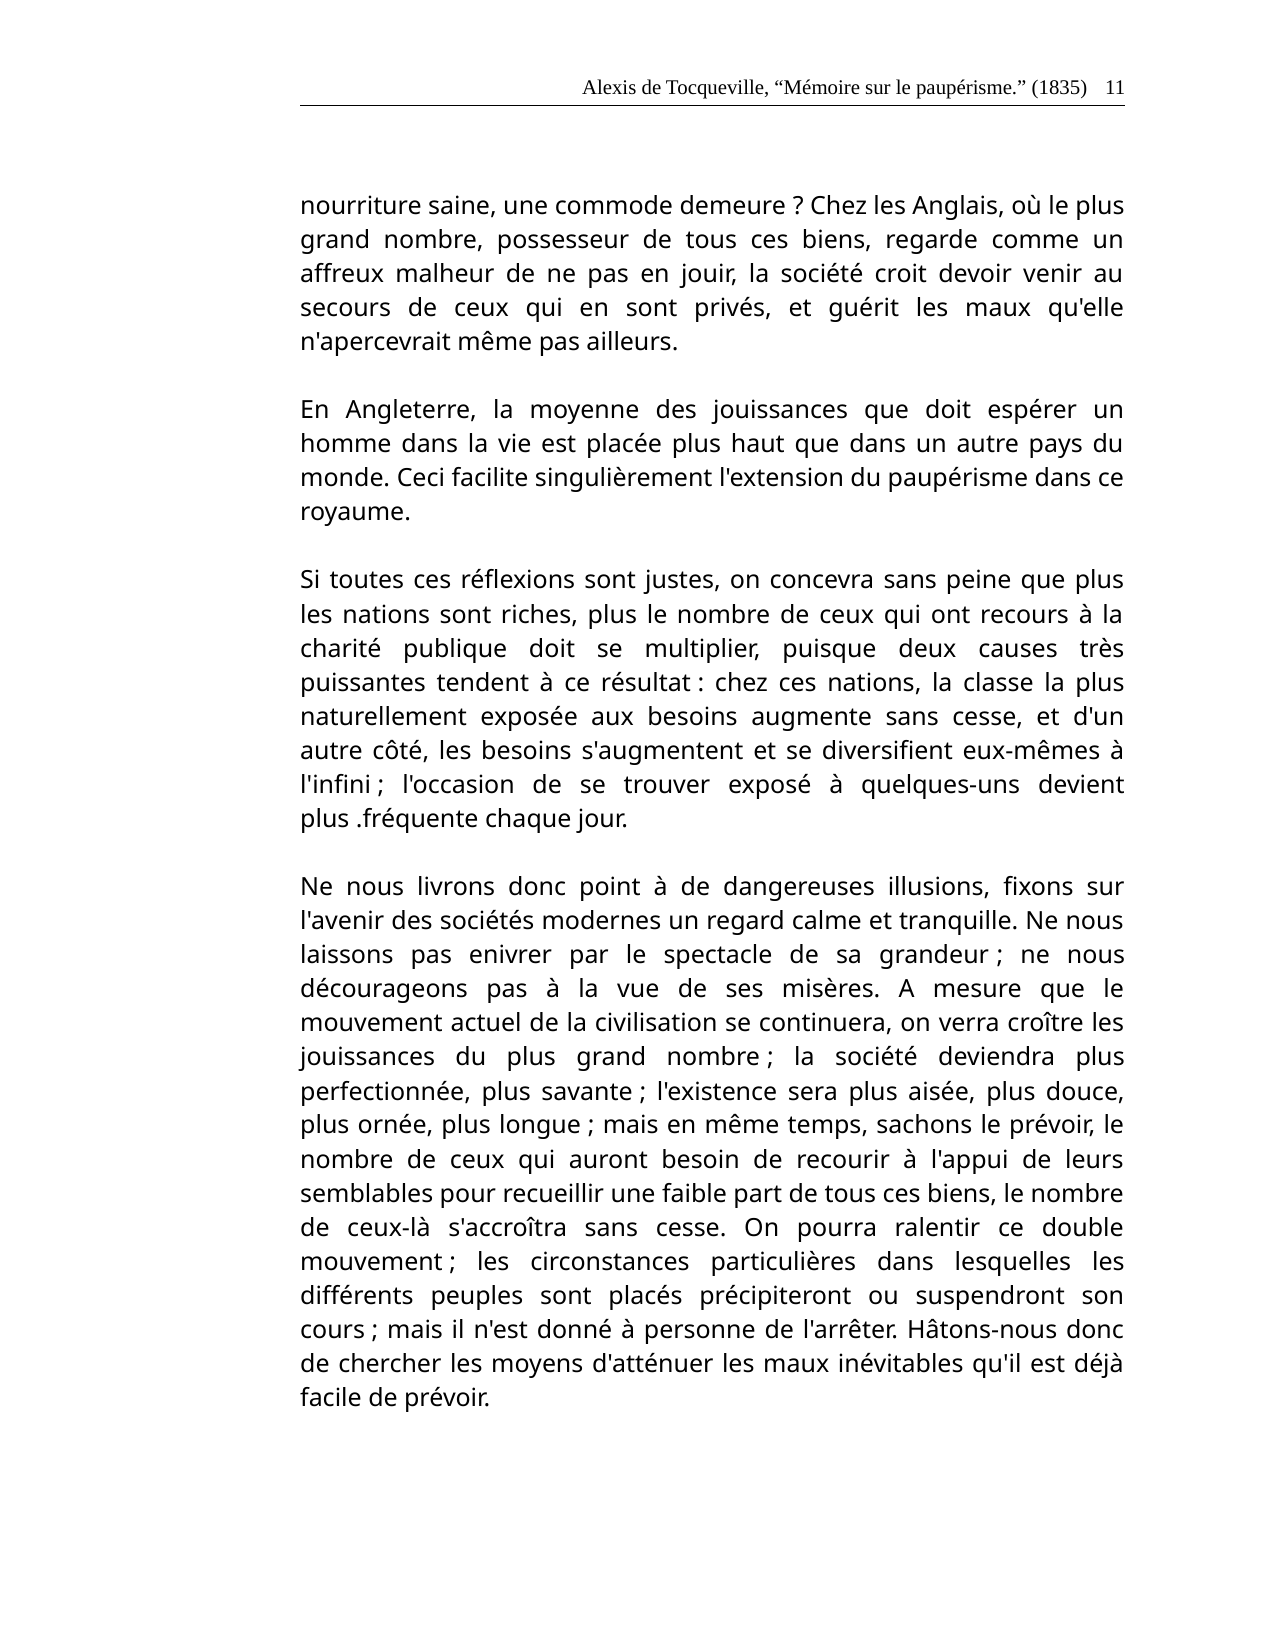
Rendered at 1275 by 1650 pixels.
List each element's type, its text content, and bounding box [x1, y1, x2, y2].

text nourriture saine, une commode demeure ? Chez les Anglais, où le plus grand nombre, possesseur de tous ces biens, regarde comme un affreux malheur de ne pas en jouir, la société croit devoir venir au secours de ceux qui en sont privés, et guérit les maux qu'elle n'apercevrait même pas ailleurs. [300, 187, 1125, 358]
text Si toutes ces réflexions sont justes, on concevra sans peine que plus les nations sont riches, plus le nombre de ceux qui ont recours à la charité publique doit se multiplier, puisque deux causes très puissantes tendent à ce résultat : chez ces nations, la classe la plus naturellement exposée aux besoins augmente sans cesse, et d'un autre côté, les besoins s'augmentent et se diversifient eux-mêmes à l'infini ; l'occasion de se trouver exposé à quelques-uns devient plus .fréquente chaque jour. [300, 562, 1125, 835]
text En Angleterre, la moyenne des jouissances que doit espérer un homme dans la vie est placée plus haut que dans un autre pays du monde. Ceci facilite singulièrement l'extension du paupérisme dans ce royaume. [300, 392, 1125, 528]
text Ne nous livrons donc point à de dangereuses illusions, fixons sur l'avenir des sociétés modernes un regard calme et tranquille. Ne nous laissons pas enivrer par le spectacle de sa grandeur ; ne nous décourageons pas à la vue de ses misères. A mesure que le mouvement actuel de la civilisation se continuera, on verra croître les jouissances du plus grand nombre ; la société deviendra plus perfectionnée, plus savante ; l'existence sera plus aisée, plus douce, plus ornée, plus longue ; mais en même temps, sachons le prévoir, le nombre de ceux qui auront besoin de recourir à l'appui de leurs semblables pour recueillir une faible part de tous ces biens, le nombre de ceux-là s'accroîtra sans cesse. On pourra ralentir ce double mouvement ; les circonstances particulières dans lesquelles les différents peuples sont placés précipiteront ou suspendront son cours ; mais il n'est donné à personne de l'arrêter. Hâtons-nous donc de chercher les moyens d'atténuer les maux inévitables qu'il est déjà facile de prévoir. [300, 869, 1125, 1414]
